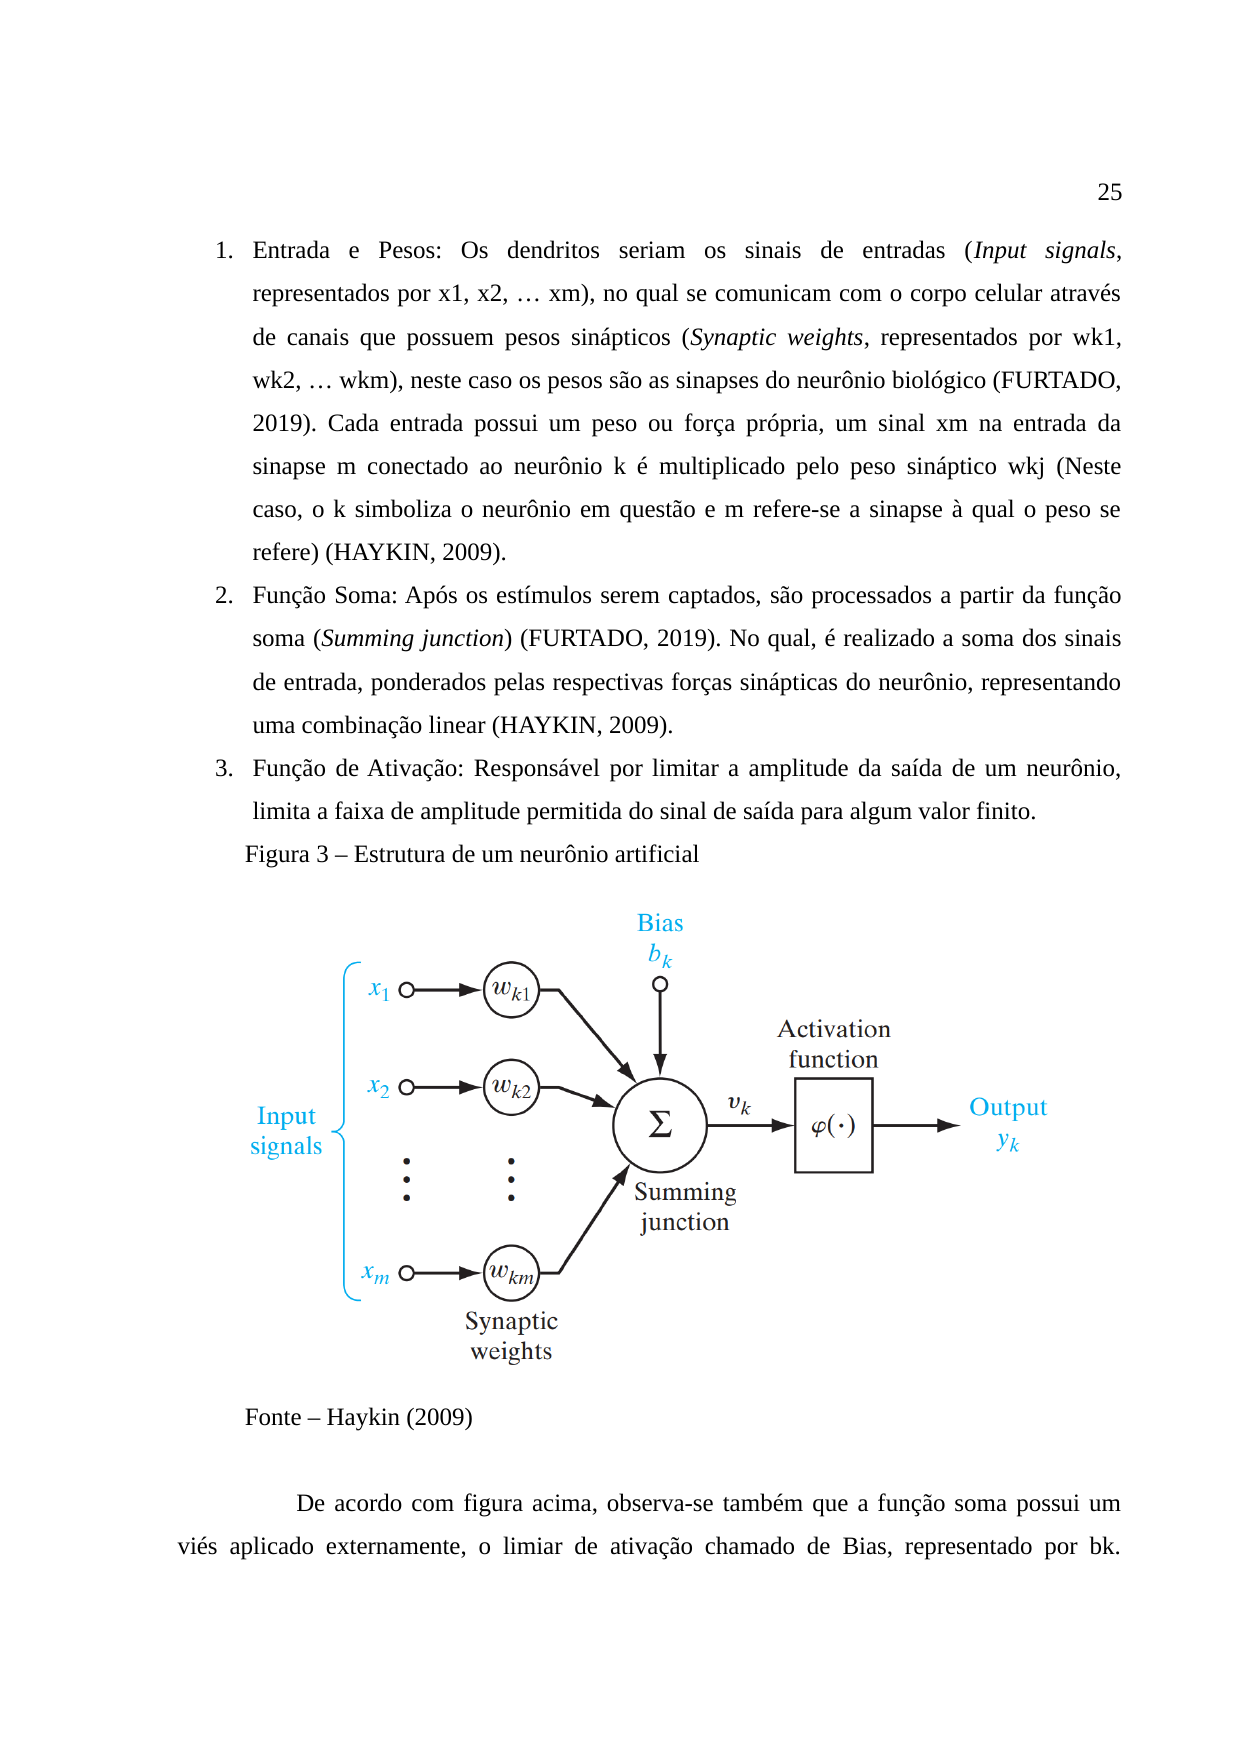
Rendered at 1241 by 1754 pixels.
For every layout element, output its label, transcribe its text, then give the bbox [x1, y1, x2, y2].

list Entrada e Pesos: Os dendritos seriam os sinais de entradas (Input signals, representados por x1, x2, … xm), no qual se comunicam com o corpo celular através de canais que possuem pesos sinápticos (Synaptic weights, representados por wk1, wk2, … wkm), neste caso os pesos são as sinapses do neurônio biológico (FURTADO, 2019). Cada entrada possui um peso ou força própria, um sinal xm na entrada da sinapse m conectado ao neurônio k é multiplicado pelo peso sináptico wkj (Neste caso, o k simboliza o neurônio em questão e m refere-se a sinapse à qual o peso se refere) (HAYKIN, 2009). [215, 235, 1122, 566]
text [244, 868, 1054, 896]
text Fonte – Haykin (2009) [244, 1372, 1054, 1430]
text De acordo com figura acima, observa-se também que a função soma possui um viés aplicado externamente, o limiar de ativação chamado de Bias, representado por bk. [177, 1488, 1122, 1560]
text Figura 3 – Estrutura de um neurônio artificial [244, 839, 1054, 868]
list Função de Ativação: Responsável por limitar a amplitude da saída de um neurônio, limita a faixa de amplitude permitida do sinal de saída para algum valor finito. [215, 753, 1122, 825]
list Função Soma: Após os estímulos serem captados, são processados a partir da função soma (Summing junction) (FURTADO, 2019). No qual, é realizado a soma dos sinais de entrada, ponderados pelas respectivas forças sinápticas do neurônio, representando uma combinação linear (HAYKIN, 2009). [215, 580, 1122, 738]
picture [244, 896, 1055, 1372]
